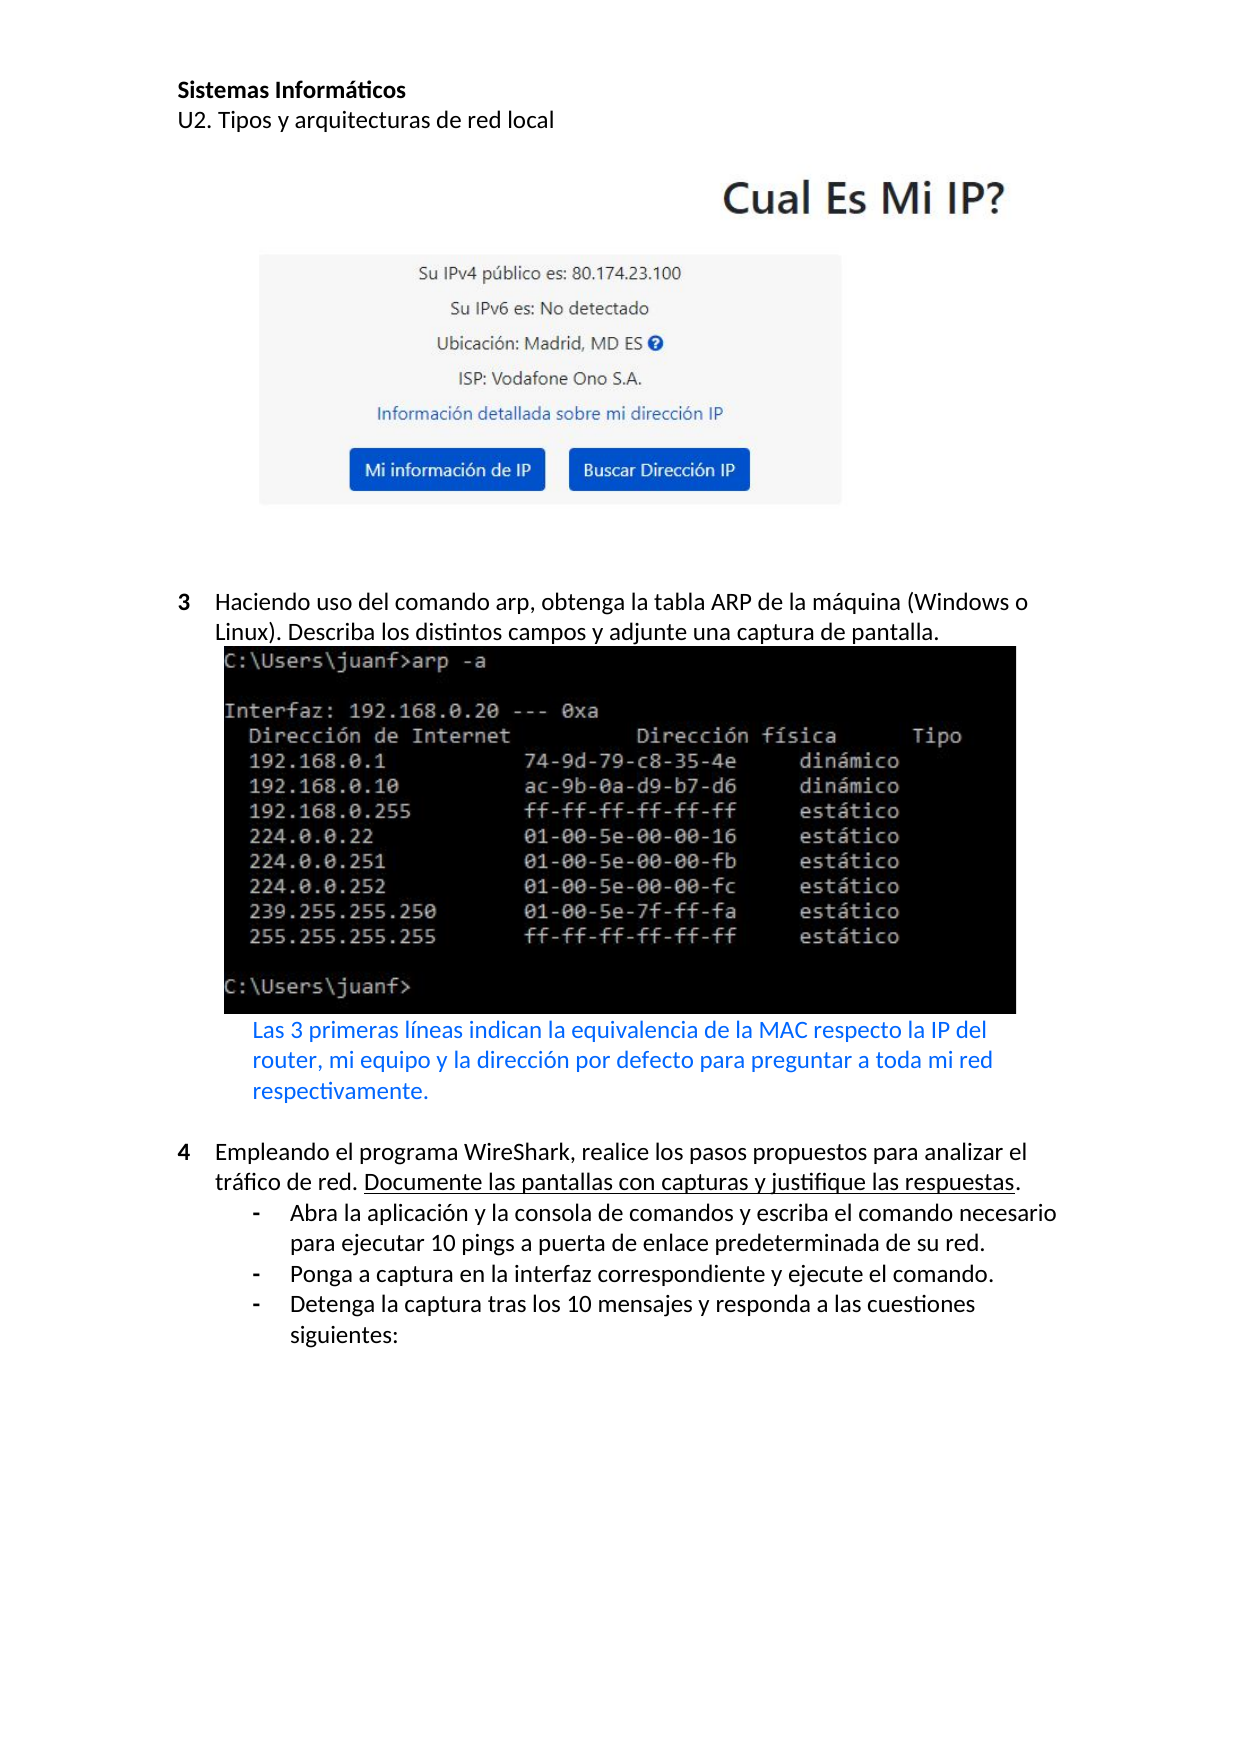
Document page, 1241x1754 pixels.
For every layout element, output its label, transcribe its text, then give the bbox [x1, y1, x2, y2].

list Empleando el programa WireShark, realice los pasos propuestos para analizar el tráfico de red. Documente las pantallas con capturas y justifique las respuestas. [177, 1136, 1063, 1197]
list Abra la aplicación y la consola de comandos y escriba el comando necesario para ejecutar 10 pings a puerta de enlace predeterminada de su red. [252, 1197, 1063, 1258]
list Haciendo uso del comando arp, obtenga la tabla ARP de la máquina (Windows o Linux). Describa los distintos campos y adjunte una captura de pantalla. [177, 586, 1063, 647]
list Detenga la captura tras los 10 mensajes y responda a las cuestiones siguientes: [252, 1289, 1063, 1350]
picture [224, 646, 1017, 1014]
picture [214, 147, 1026, 525]
list Las 3 primeras líneas indican la equivalencia de la MAC respecto la IP del router, mi equipo y la dirección por defecto para preguntar a toda mi red respectivamente. [252, 647, 1063, 1106]
list Ponga a captura en la interfaz correspondiente y ejecute el comando. [252, 1258, 1063, 1289]
